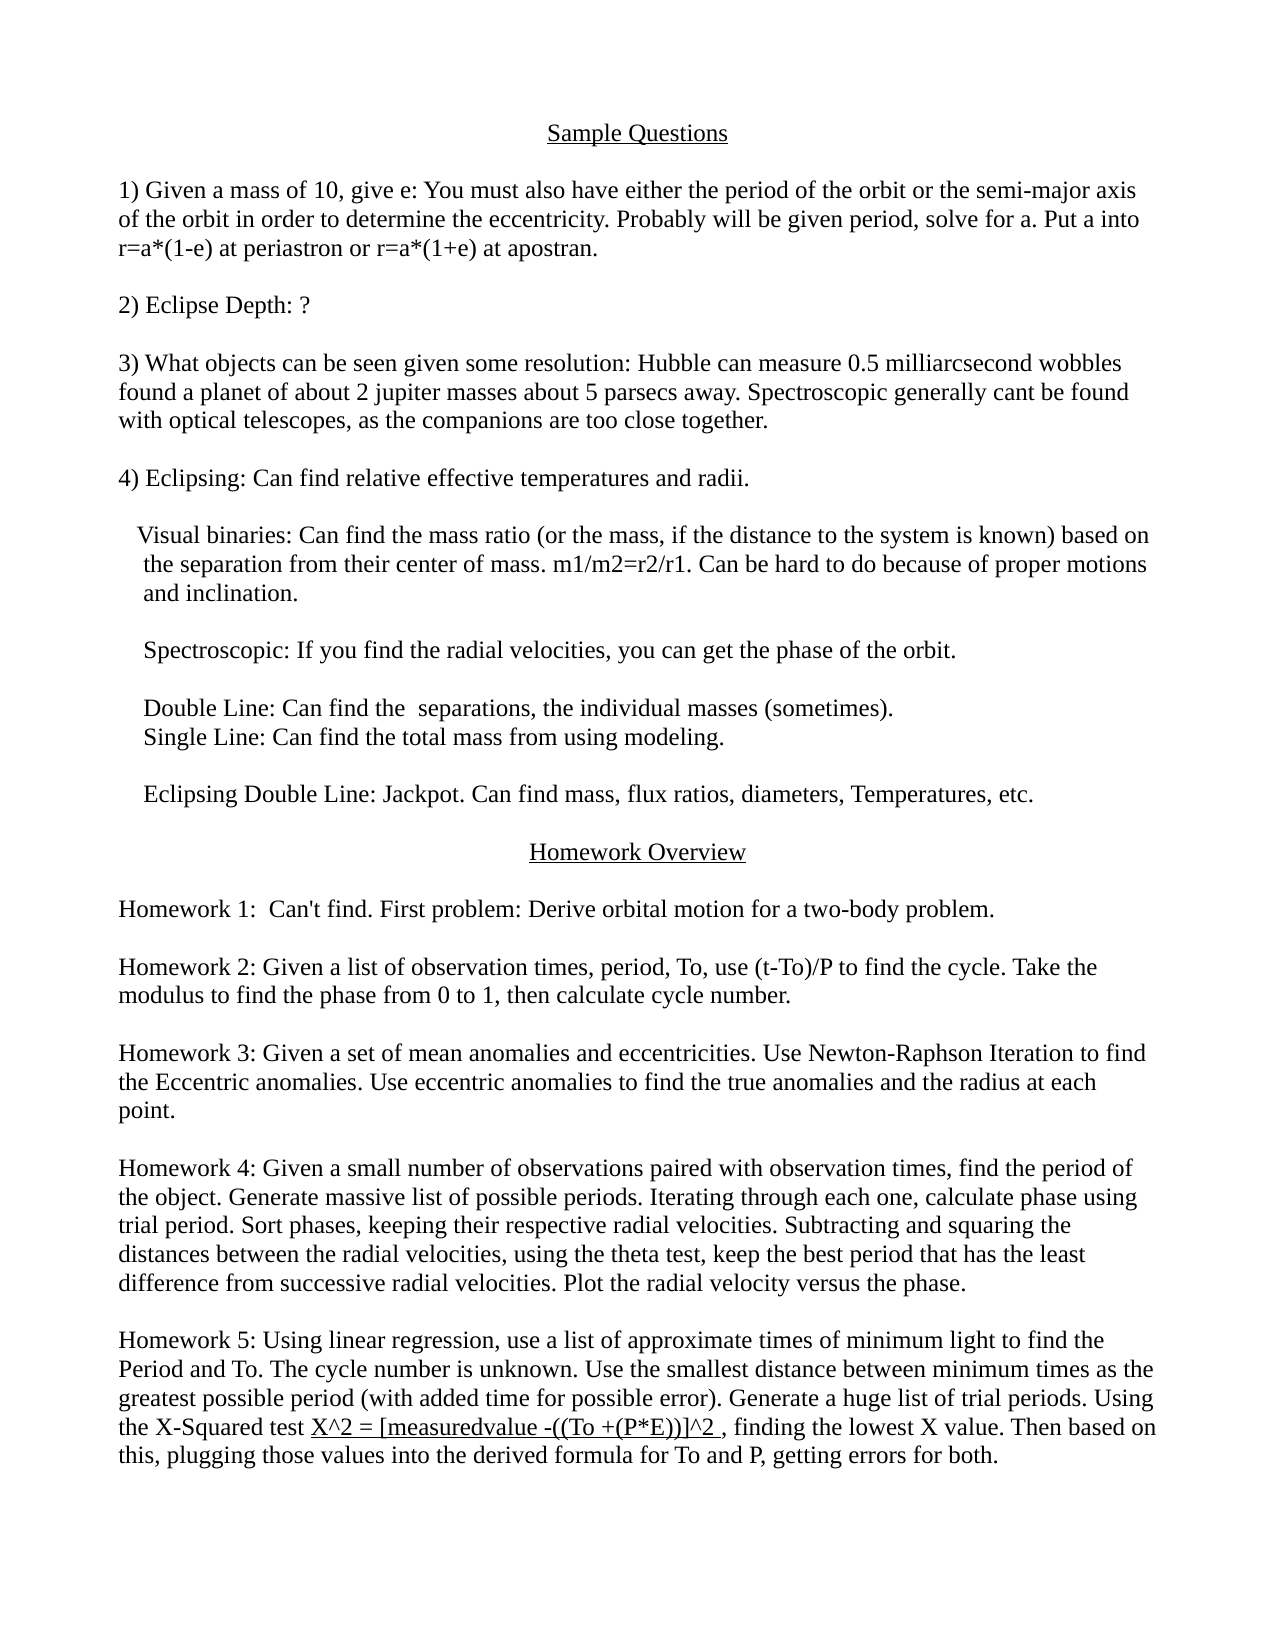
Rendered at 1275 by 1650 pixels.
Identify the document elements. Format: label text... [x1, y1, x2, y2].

text Homework Overview [118, 837, 1157, 866]
text Eclipsing Double Line: Jackpot. Can find mass, flux ratios, diameters, Temperatures, etc. [118, 779, 1157, 808]
text 2) Eclipse Depth: ? [118, 291, 1157, 319]
text Homework 1: Can't find. First problem: Derive orbital motion for a two-body problem. [118, 894, 1157, 923]
text Single Line: Can find the total mass from using modeling. [118, 722, 1157, 751]
text Homework 5: Using linear regression, use a list of approximate times of minimum light to find the Period and To. The cycle number is unknown. Use the smallest distance between minimum times as the greatest possible period (with added time for possible error). Generate a huge list of trial periods. Using the X-Squared test X^2 = [measuredvalue -((To +(P*E))]^2 , finding the lowest X value. Then based on this, plugging those values into the derived formula for To and P, getting errors for both. [118, 1326, 1157, 1469]
text Homework 4: Given a small number of observations paired with observation times, find the period of the object. Generate massive list of possible periods. Iterating through each one, calculate phase using trial period. Sort phases, keeping their respective radial velocities. Subtracting and squaring the distances between the radial velocities, using the theta test, keep the best period that has the least difference from successive radial velocities. Plot the radial velocity versus the phase. [118, 1153, 1157, 1297]
text 3) What objects can be seen given some resolution: Hubble can measure 0.5 milliarcsecond wobbles found a planet of about 2 jupiter masses about 5 parsecs away. Spectroscopic generally cant be found with optical telescopes, as the companions are too close together. [118, 348, 1157, 434]
text Double Line: Can find the separations, the individual masses (sometimes). [118, 693, 1157, 722]
text and inclination. [118, 578, 1157, 607]
text Homework 2: Given a list of observation times, period, To, use (t-To)/P to find the cycle. Take the modulus to find the phase from 0 to 1, then calculate cycle number. [118, 952, 1157, 1009]
text Homework 3: Given a set of mean anomalies and eccentricities. Use Newton-Raphson Iteration to find the Eccentric anomalies. Use eccentric anomalies to find the true anomalies and the radius at each point. [118, 1038, 1157, 1124]
text Spectroscopic: If you find the radial velocities, you can get the phase of the orbit. [118, 636, 1157, 664]
text the separation from their center of mass. m1/m2=r2/r1. Can be hard to do because of proper motions [118, 549, 1157, 578]
text 1) Given a mass of 10, give e: You must also have either the period of the orbit or the semi-major axis of the orbit in order to determine the eccentricity. Probably will be given period, solve for a. Put a into r=a*(1-e) at periastron or r=a*(1+e) at apostran. [118, 176, 1157, 262]
text 4) Eclipsing: Can find relative effective temperatures and radii. [118, 463, 1157, 492]
text Visual binaries: Can find the mass ratio (or the mass, if the distance to the system is known) based on [118, 521, 1157, 549]
text Sample Questions [118, 118, 1157, 147]
